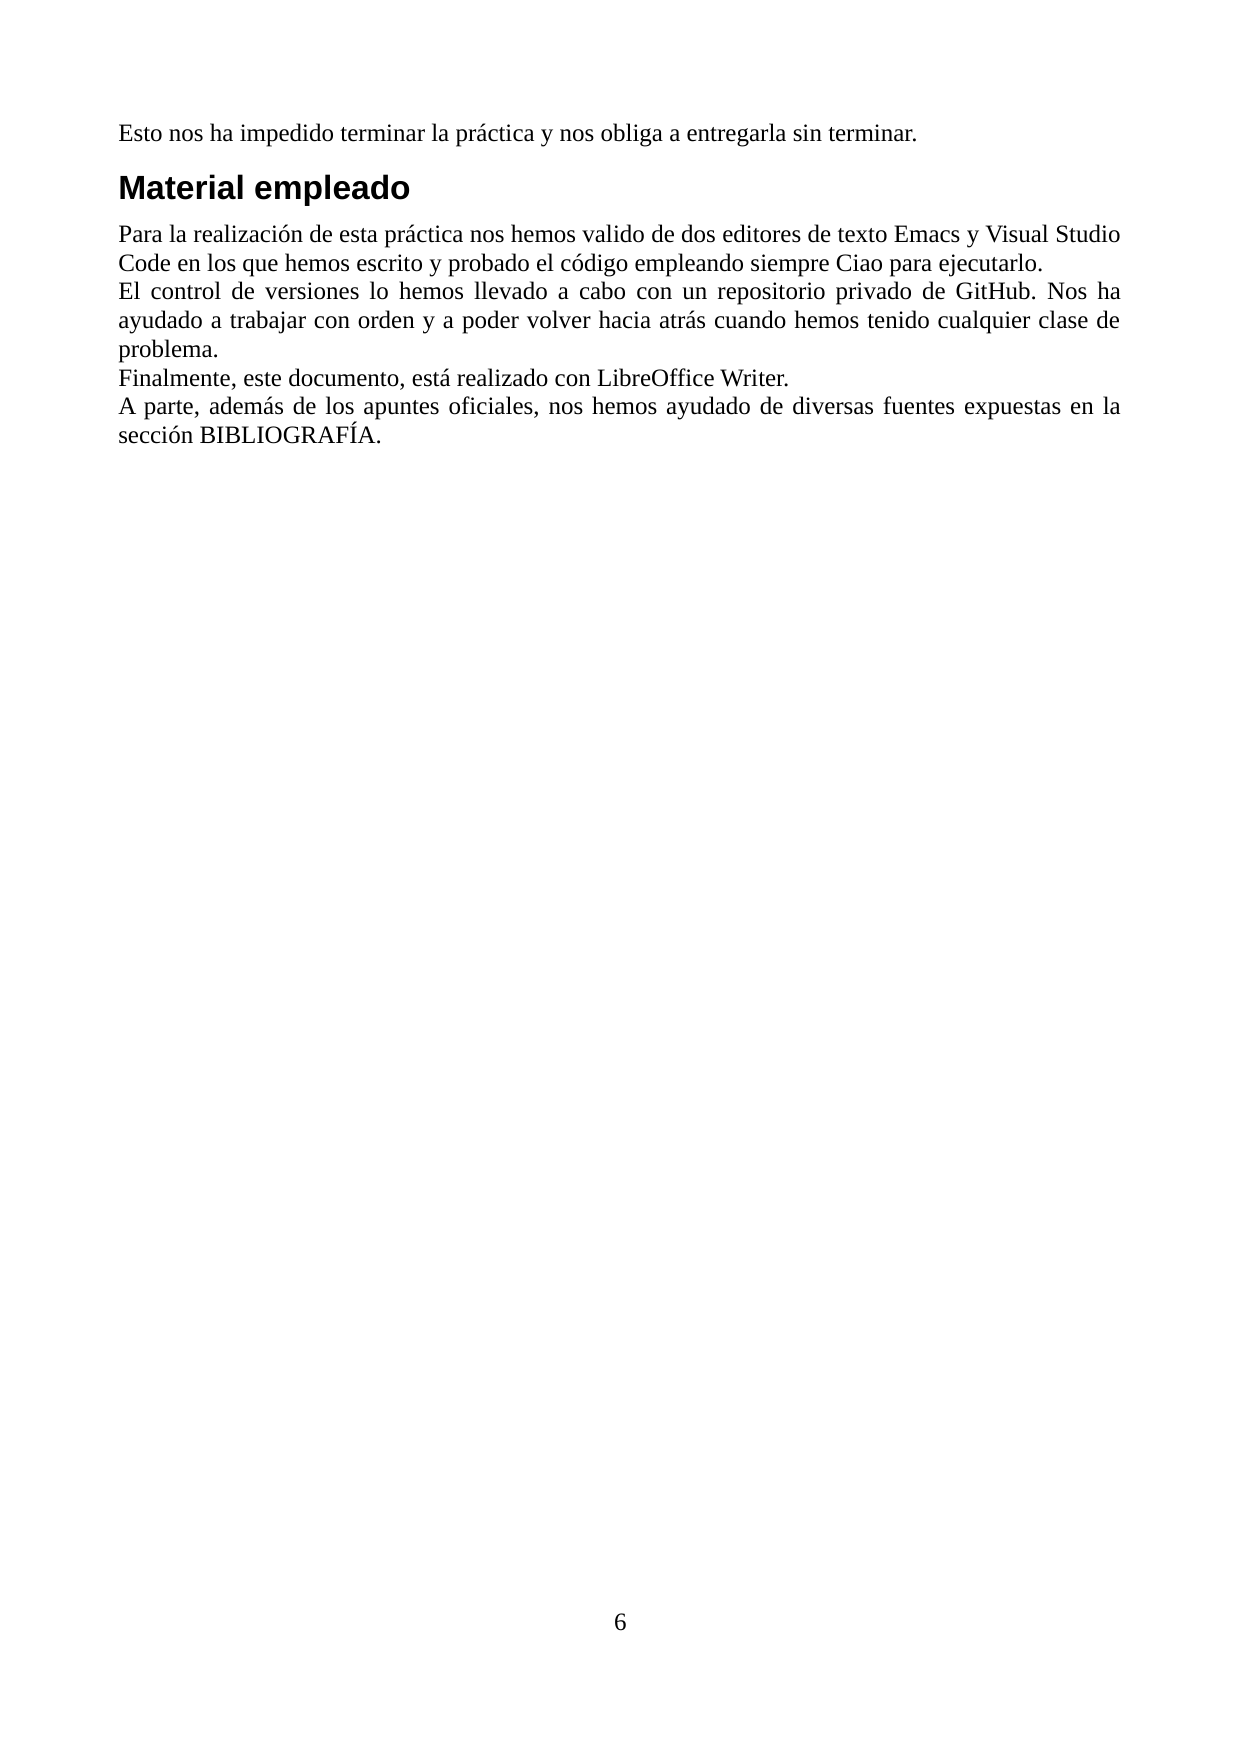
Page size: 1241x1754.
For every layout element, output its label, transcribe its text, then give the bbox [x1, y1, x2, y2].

text Finalmente, este documento, está realizado con LibreOffice Writer. [118, 363, 1122, 391]
text A parte, además de los apuntes oficiales, nos hemos ayudado de diversas fuentes expuestas en la sección BIBLIOGRAFÍA. [118, 391, 1122, 449]
subtitle Material empleado [118, 168, 1122, 206]
text Esto nos ha impedido terminar la práctica y nos obliga a entregarla sin terminar. [118, 118, 1122, 147]
text Para la realización de esta práctica nos hemos valido de dos editores de texto Emacs y Visual Studio Code en los que hemos escrito y probado el código empleando siempre Ciao para ejecutarlo. [118, 219, 1122, 276]
text El control de versiones lo hemos llevado a cabo con un repositorio privado de GitHub. Nos ha ayudado a trabajar con orden y a poder volver hacia atrás cuando hemos tenido cualquier clase de problema. [118, 276, 1122, 363]
